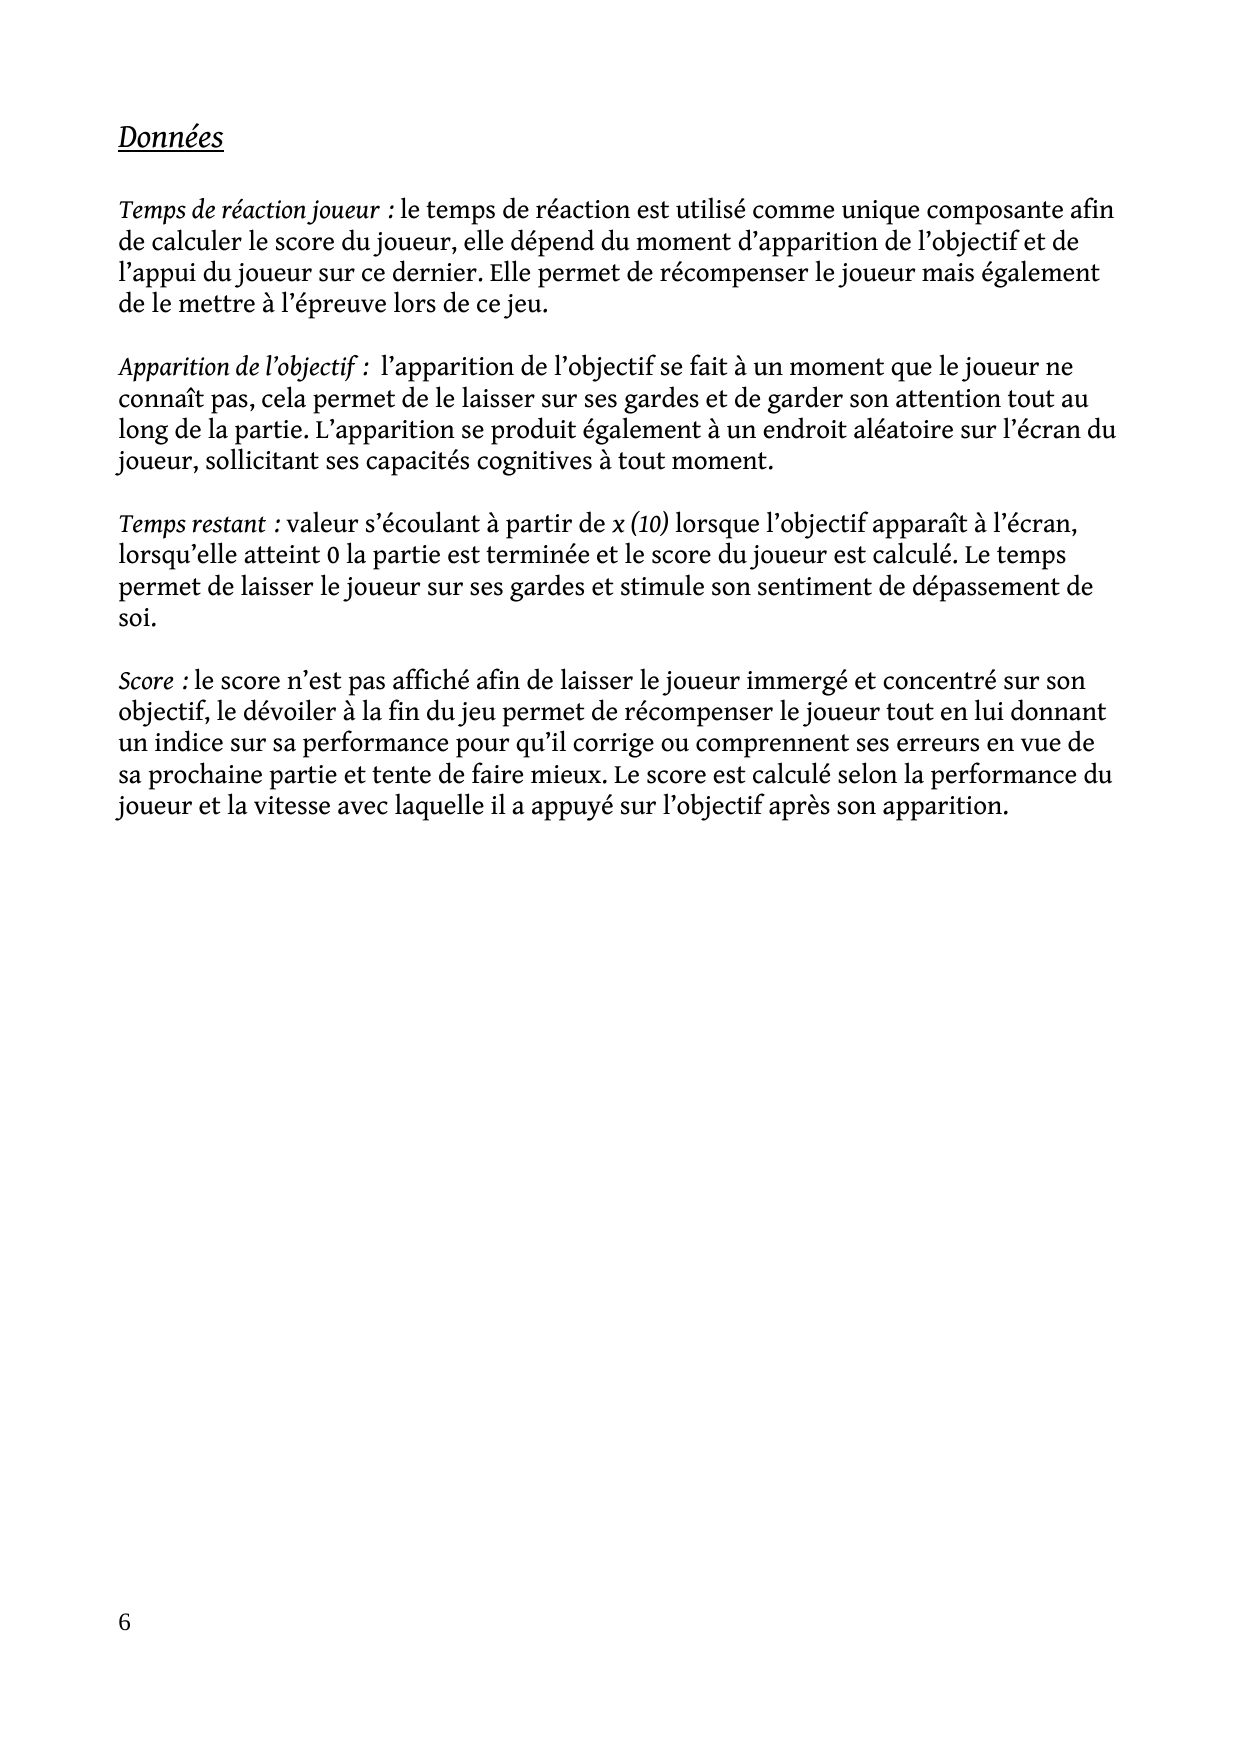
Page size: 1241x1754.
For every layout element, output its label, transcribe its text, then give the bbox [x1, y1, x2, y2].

text Score : le score n’est pas affiché afin de laisser le joueur immergé et concentré sur son objectif, le dévoiler à la fin du jeu permet de récompenser le joueur tout en lui donnant un indice sur sa performance pour qu’il corrige ou comprennent ses erreurs en vue de sa prochaine partie et tente de faire mieux. Le score est calculé selon la performance du joueur et la vitesse avec laquelle il a appuyé sur l’objectif après son apparition. [118, 666, 1122, 822]
text Données [118, 118, 1122, 157]
text Apparition de l’objectif : l’apparition de l’objectif se fait à un moment que le joueur ne connaît pas, cela permet de le laisser sur ses gardes et de garder son attention tout au long de la partie. L’apparition se produit également à un endroit aléatoire sur l’écran du joueur, sollicitant ses capacités cognitives à tout moment. [118, 352, 1122, 477]
text Temps restant : valeur s’écoulant à partir de x (10) lorsque l’objectif apparaît à l’écran, lorsqu’elle atteint 0 la partie est terminée et le score du joueur est calculé. Le temps permet de laisser le joueur sur ses gardes et stimule son sentiment de dépassement de soi. [118, 509, 1122, 634]
text Temps de réaction joueur : le temps de réaction est utilisé comme unique composante afin de calculer le score du joueur, elle dépend du moment d’apparition de l’objectif et de l’appui du joueur sur ce dernier. Elle permet de récompenser le joueur mais également de le mettre à l’épreuve lors de ce jeu. [118, 195, 1122, 321]
